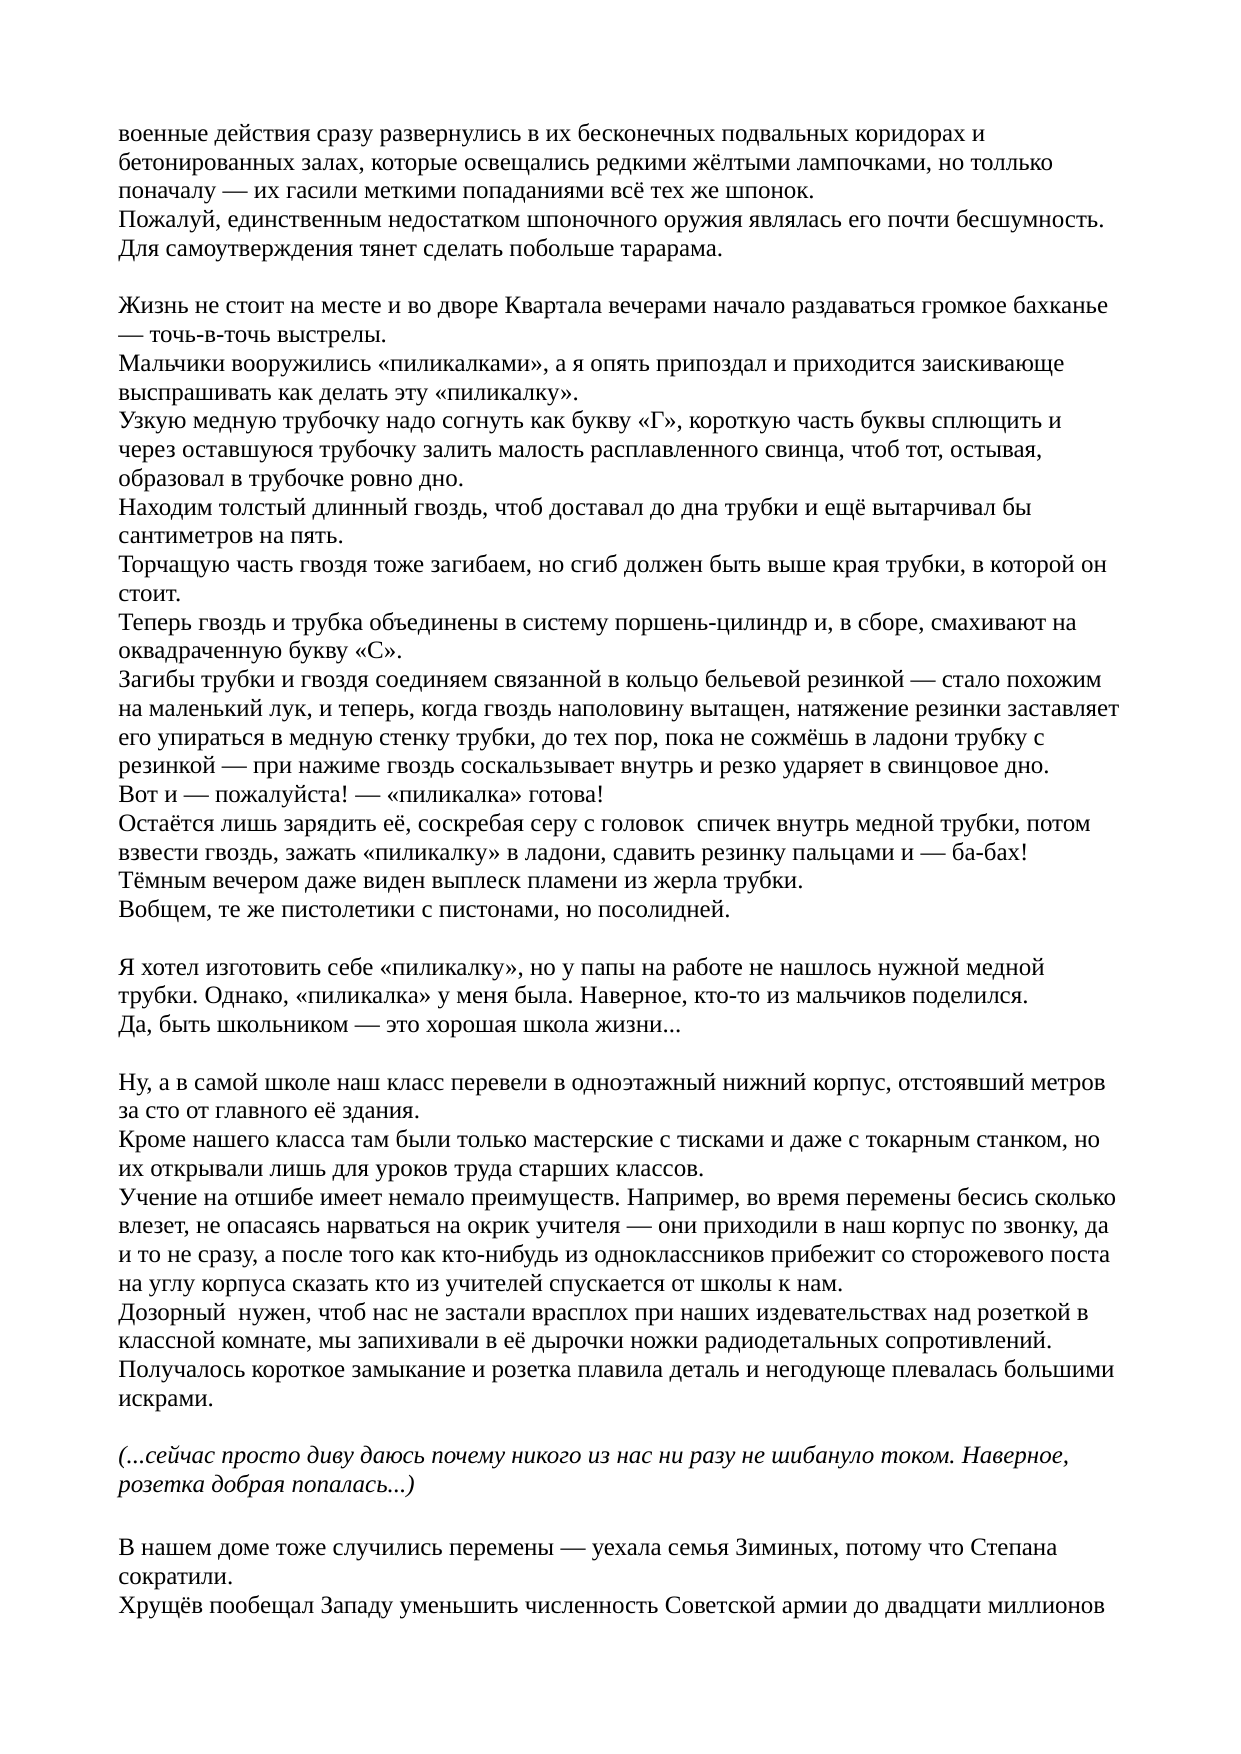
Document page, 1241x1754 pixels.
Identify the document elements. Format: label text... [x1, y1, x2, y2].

text Мальчики вооружились «пиликалками», а я опять припоздал и приходится заискивающе выспрашивать как делать эту «пиликалку». [118, 348, 1122, 406]
text (...сейчас просто диву даюсь почему никого из нас ни разу не шибануло током. Наверное, розетка добрая попалась...) [118, 1441, 1122, 1498]
text Получалось короткое замыкание и розетка плавила деталь и негодующе плевалась большими искрами. [118, 1354, 1122, 1412]
text Ну, а в самой школе наш класс перевели в одноэтажный нижний корпус, отстоявший метров за сто от главного её здания. [118, 1067, 1122, 1124]
text Тёмным вечером даже виден выплеск пламени из жерла трубки. [118, 866, 1122, 894]
text Теперь гвоздь и трубка объединены в систему поршень-цилиндр и, в сборе, смахивают на оквадраченную букву «С». [118, 607, 1122, 664]
text Дозорный нужен, чтоб нас не застали врасплох при наших издевательствах над розеткой в классной комнате, мы запихивали в её дырочки ножки радиодетальных сопротивлений. [118, 1297, 1122, 1354]
text Жизнь не стоит на месте и во дворе Квартала вечерами начало раздаваться громкое бахканье — точь-в-точь выстрелы. [118, 291, 1122, 348]
text Я хотел изготовить себе «пиликалку», но у папы на работе не нашлось нужной медной трубки. Однако, «пиликалка» у меня была. Наверное, кто-то из мальчиков поделился. [118, 952, 1122, 1009]
text Загибы трубки и гвоздя соединяем связанной в кольцо бельевой резинкой — стало похожим на маленький лук, и теперь, когда гвоздь наполовину вытащен, натяжение резинки заставляет его упираться в медную стенку трубки, до тех пор, пока не сожмёшь в ладони трубку с резинкой — при нажиме гвоздь соскальзывает внутрь и резко ударяет в свинцовое дно. [118, 664, 1122, 779]
text Вобщем, те же пистолетики с пистонами, но посолидней. [118, 894, 1122, 923]
text Хрущёв пообещал Западу уменьшить численность Советской армии до двадцати миллионов [118, 1590, 1122, 1618]
text военные действия сразу развернулись в их бесконечных подвальных коридорах и бетонированных залах, которые освещались редкими жёлтыми лампочками, но толлько поначалу — их гасили меткими попаданиями всё тех же шпонок. [118, 118, 1122, 204]
text Да, быть школьником — это хорошая школа жизни... [118, 1009, 1122, 1038]
text Находим толстый длинный гвоздь, чтоб доставал до дна трубки и ещё вытарчивал бы сантиметров на пять. [118, 492, 1122, 549]
text Вот и — пожалуйста! — «пиликалка» готова! [118, 779, 1122, 808]
text Кроме нашего класса там были только мастерские с тисками и даже с токарным станком, но их открывали лишь для уроков труда старших классов. [118, 1124, 1122, 1182]
text Торчащую часть гвоздя тоже загибаем, но сгиб должен быть выше края трубки, в которой он стоит. [118, 549, 1122, 607]
text Узкую медную трубочку надо согнуть как букву «Г», короткую часть буквы сплющить и через оставшуюся трубочку залить малость расплавленного свинца, чтоб тот, остывая, образовал в трубочке ровно дно. [118, 406, 1122, 492]
text Остаётся лишь зарядить её, соскребая серу с головок спичек внутрь медной трубки, потом взвести гвоздь, зажать «пиликалку» в ладони, сдавить резинку пальцами и — ба-бах! [118, 808, 1122, 866]
text В нашем доме тоже случились перемены — уехала семья Зиминых, потому что Степана сократили. [118, 1532, 1122, 1590]
text Пожалуй, единственным недостатком шпоночного оружия являлась его почти бесшумность. Для самоутверждения тянет сделать побольше тарарама. [118, 204, 1122, 262]
text Учение на отшибе имеет немало преимуществ. Например, во время перемены бесись сколько влезет, не опасаясь нарваться на окрик учителя — они приходили в наш корпус по звонку, да и то не сразу, а после того как кто-нибудь из одноклассников прибежит со сторожевого поста на углу корпуса сказать кто из учителей спускается от школы к нам. [118, 1182, 1122, 1297]
